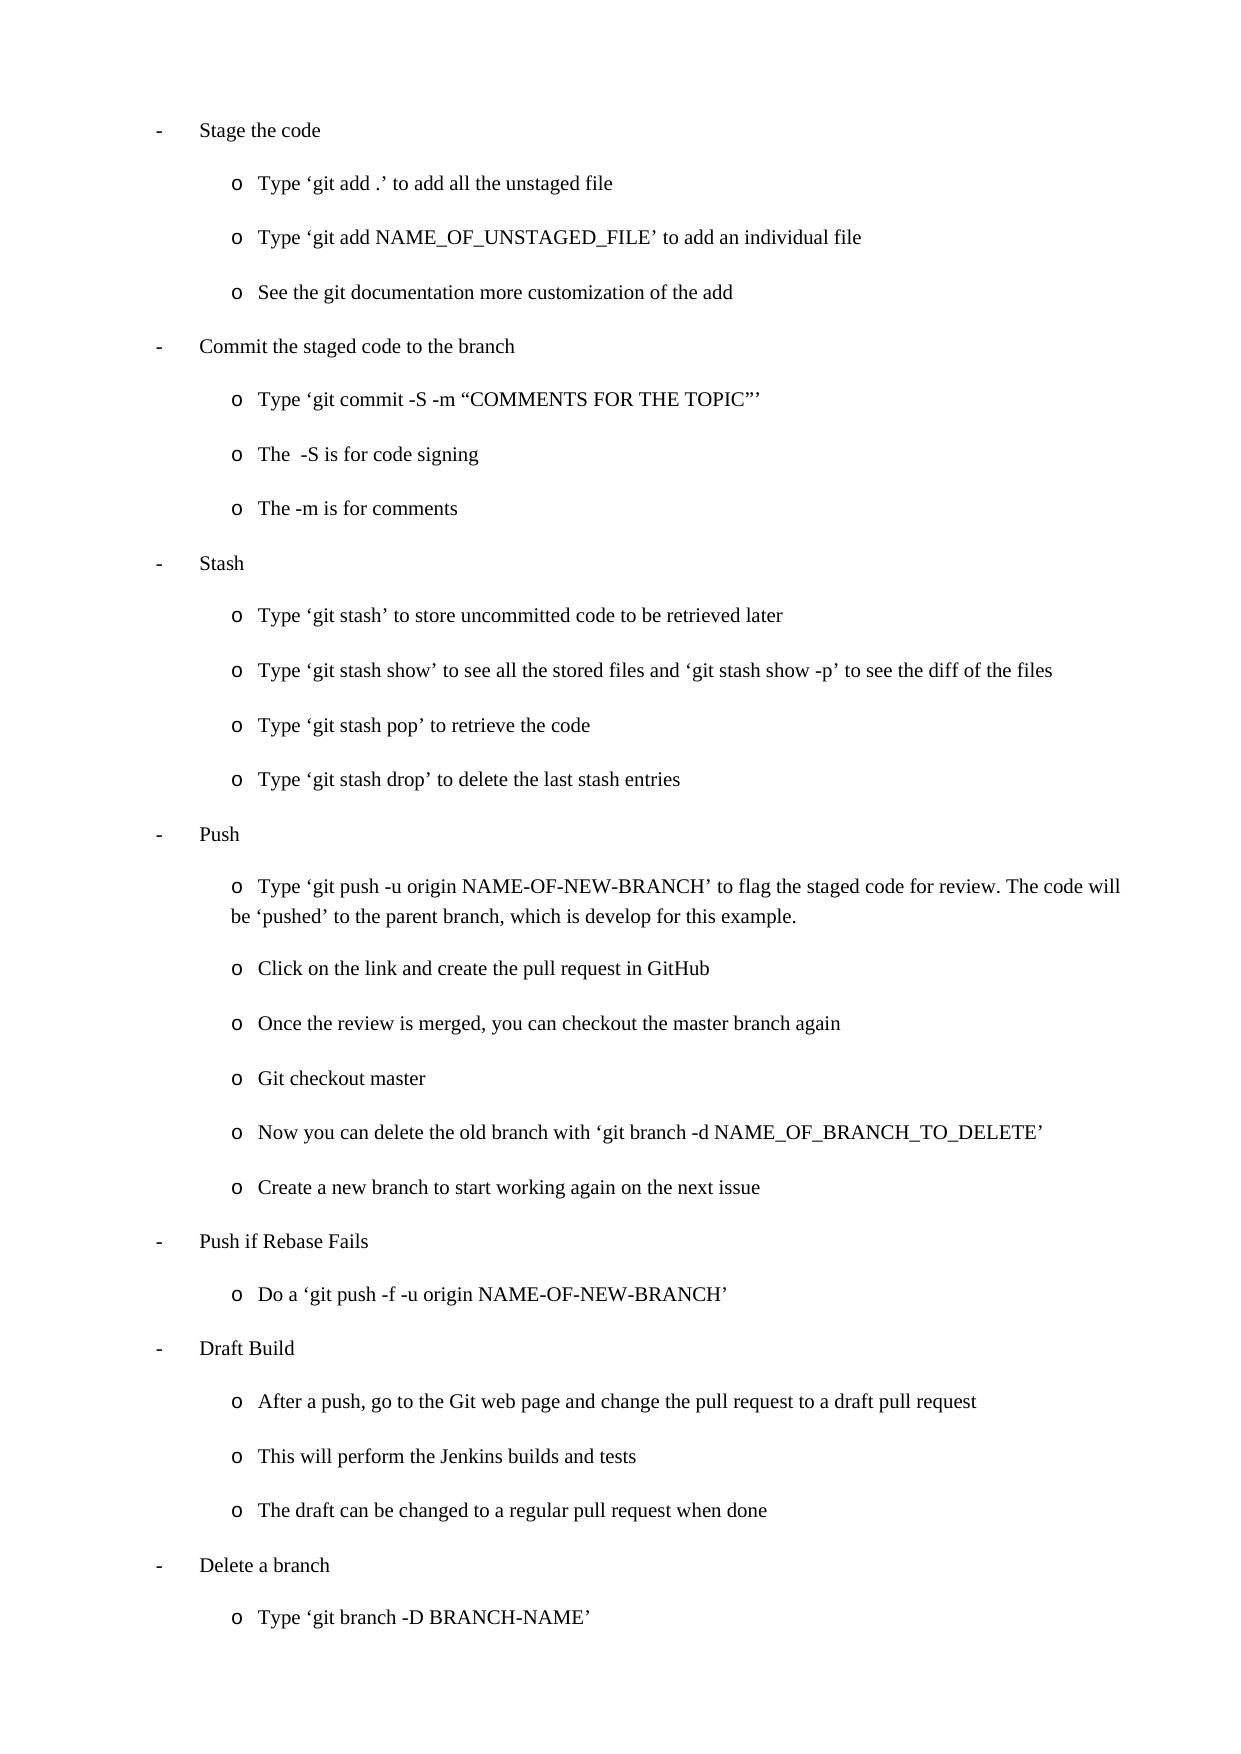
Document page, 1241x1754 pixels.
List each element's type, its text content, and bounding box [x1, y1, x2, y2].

text o Type ‘git add NAME_OF_UNSTAGED_FILE’ to add an individual file [231, 225, 1122, 251]
text - Commit the staged code to the branch [156, 334, 1122, 358]
text o This will perform the Jenkins builds and tests [231, 1443, 1122, 1469]
text o Type ‘git stash show’ to see all the stored files and ‘git stash show -p’ to see the diff of the files [231, 658, 1122, 684]
text o Type ‘git stash’ to store uncommitted code to be retrieved later [231, 603, 1122, 629]
text - Draft Build [156, 1336, 1122, 1360]
text - Delete a branch [156, 1553, 1122, 1577]
text o The draft can be changed to a regular pull request when done [231, 1498, 1122, 1524]
text o Type ‘git stash drop’ to delete the last stash entries [231, 767, 1122, 793]
text o Type ‘git push -u origin NAME-OF-NEW-BRANCH’ to flag the staged code for review. The code will be ‘pushed’ to the parent branch, which is develop for this example. [231, 874, 1122, 928]
text o After a push, go to the Git web page and change the pull request to a draft pull request [231, 1389, 1122, 1415]
text o Type ‘git commit -S -m “COMMENTS FOR THE TOPIC”’ [231, 387, 1122, 413]
text o Type ‘git branch -D BRANCH-NAME’ [231, 1605, 1122, 1631]
text o See the git documentation more customization of the add [231, 280, 1122, 306]
text o Type ‘git add .’ to add all the unstaged file [231, 171, 1122, 196]
text o Once the review is merged, you can checkout the master branch again [231, 1011, 1122, 1037]
text o The -S is for code signing [231, 442, 1122, 467]
text - Push [156, 822, 1122, 846]
text - Push if Rebase Fails [156, 1229, 1122, 1253]
text o Click on the link and create the pull request in GitHub [231, 956, 1122, 982]
text - Stash [156, 551, 1122, 575]
text o Type ‘git stash pop’ to retrieve the code [231, 713, 1122, 738]
text o Git checkout master [231, 1065, 1122, 1091]
text o Create a new branch to start working again on the next issue [231, 1174, 1122, 1200]
text - Stage the code [156, 118, 1122, 142]
text o Now you can delete the old branch with ‘git branch -d NAME_OF_BRANCH_TO_DELETE’ [231, 1120, 1122, 1146]
text o The -m is for comments [231, 496, 1122, 522]
text o Do a ‘git push -f -u origin NAME-OF-NEW-BRANCH’ [231, 1282, 1122, 1307]
